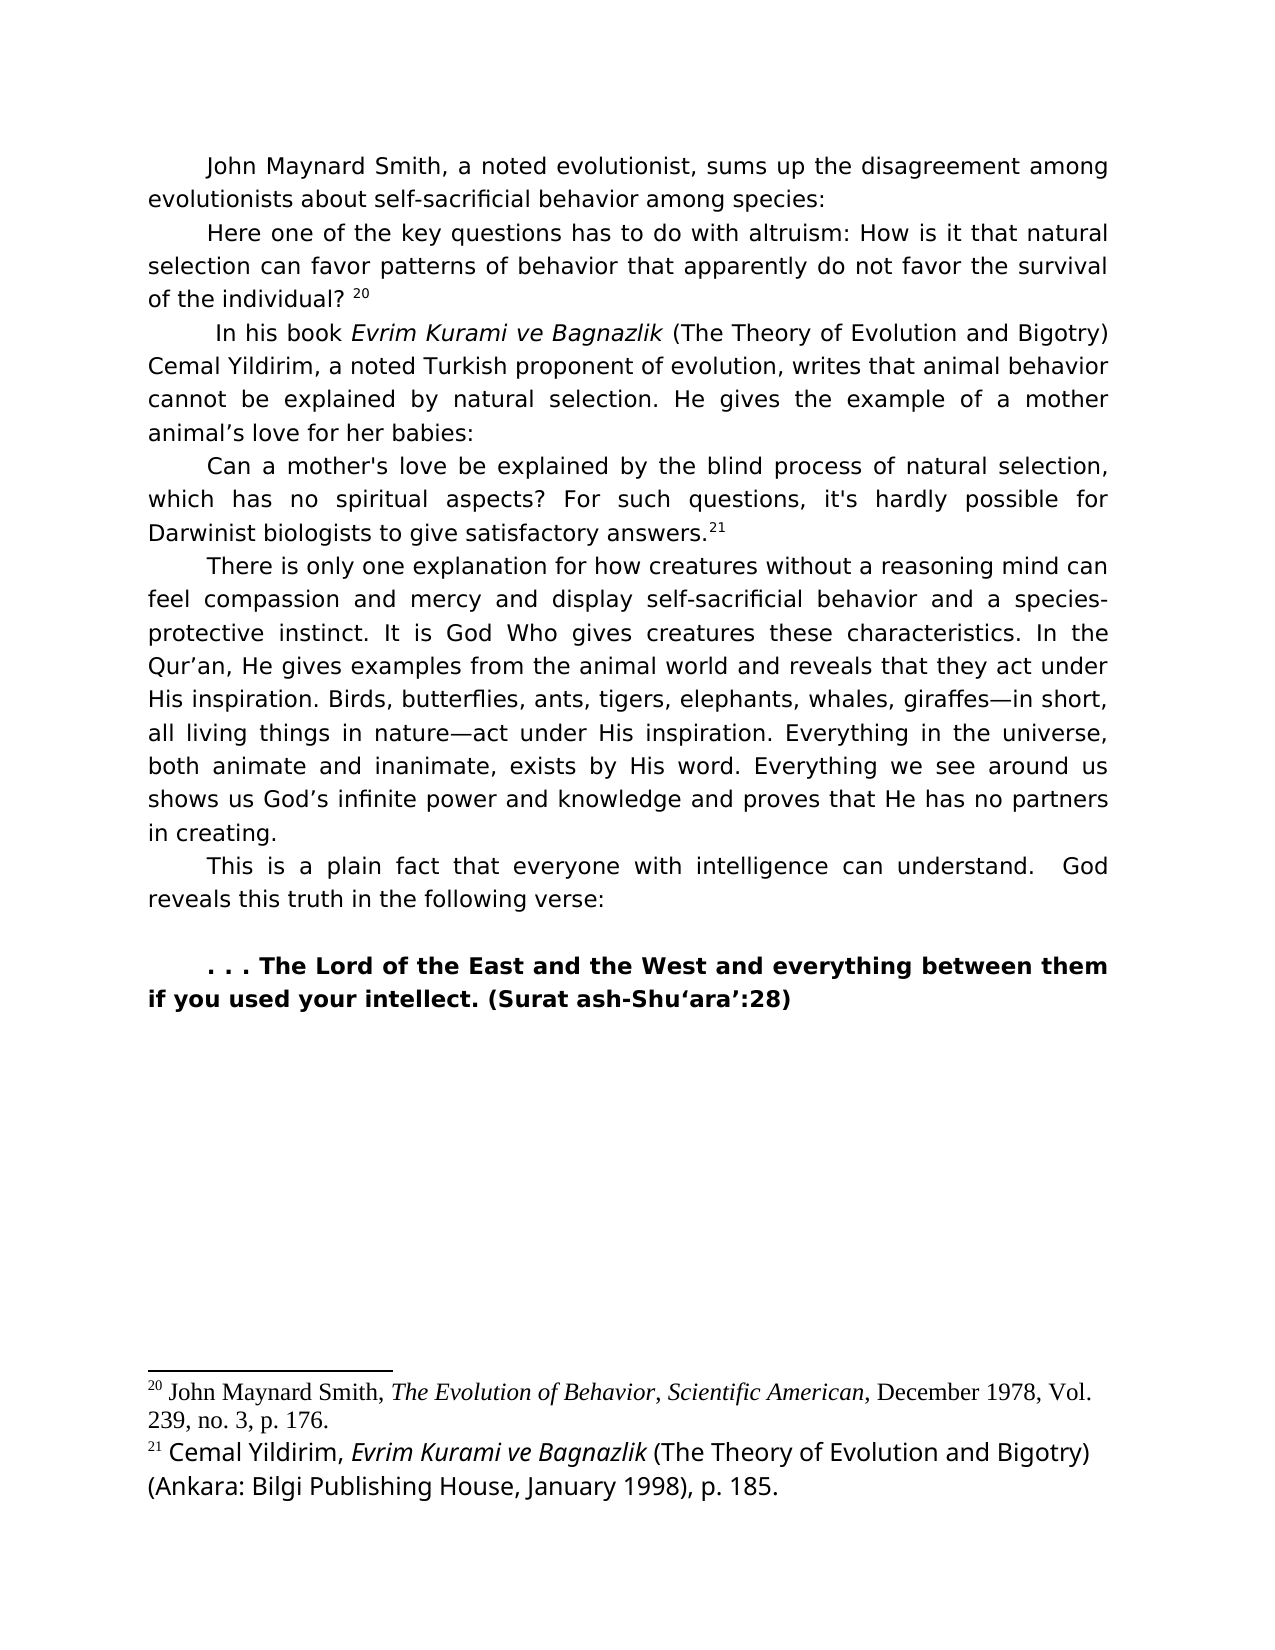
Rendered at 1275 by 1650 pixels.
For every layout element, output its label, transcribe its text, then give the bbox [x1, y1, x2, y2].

text Here one of the key questions has to do with altruism: How is it that natural selection can favor patterns of behavior that apparently do not favor the survival of the individual? [148, 214, 1110, 314]
text John Maynard Smith, a noted evolutionist, sums up the disagreement among evolutionists about self-sacrificial behavior among species: [148, 148, 1110, 214]
text Can a mother's love be explained by the blind process of natural selection, which has no spiritual aspects? For such questions, it's hardly possible for Darwinist biologists to give satisfactory answers. [148, 448, 1110, 548]
text Cemal Yildirim, Evrim Kurami ve Bagnazlik (The Theory of Evolution and Bigotry) (Ankara: Bilgi Publishing House, January 1998), p. 185. [148, 1434, 1127, 1502]
text . . . The Lord of the East and the West and everything between them if you used your intellect. (Surat ash-Shu‘ara’:28) [148, 948, 1110, 1014]
text This is a plain fact that everyone with intelligence can understand. God reveals this truth in the following verse: [148, 848, 1110, 914]
text In his book Evrim Kurami ve Bagnazlik (The Theory of Evolution and Bigotry) Cemal Yildirim, a noted Turkish proponent of evolution, writes that animal behavior cannot be explained by natural selection. He gives the example of a mother animal’s love for her babies: [148, 314, 1110, 448]
text John Maynard Smith, The Evolution of Behavior, Scientific American, December 1978, Vol. 239, no. 3, p. 176. [148, 1377, 1127, 1434]
text There is only one explanation for how creatures without a reasoning mind can feel compassion and mercy and display self-sacrificial behavior and a species-protective instinct. It is God Who gives creatures these characteristics. In the Qur’an, He gives examples from the animal world and reveals that they act under His inspiration. Birds, butterflies, ants, tigers, elephants, whales, giraffes—in short, all living things in nature—act under His inspiration. Everything in the universe, both animate and inanimate, exists by His word. Everything we see around us shows us God’s infinite power and knowledge and proves that He has no partners in creating. [148, 548, 1110, 848]
